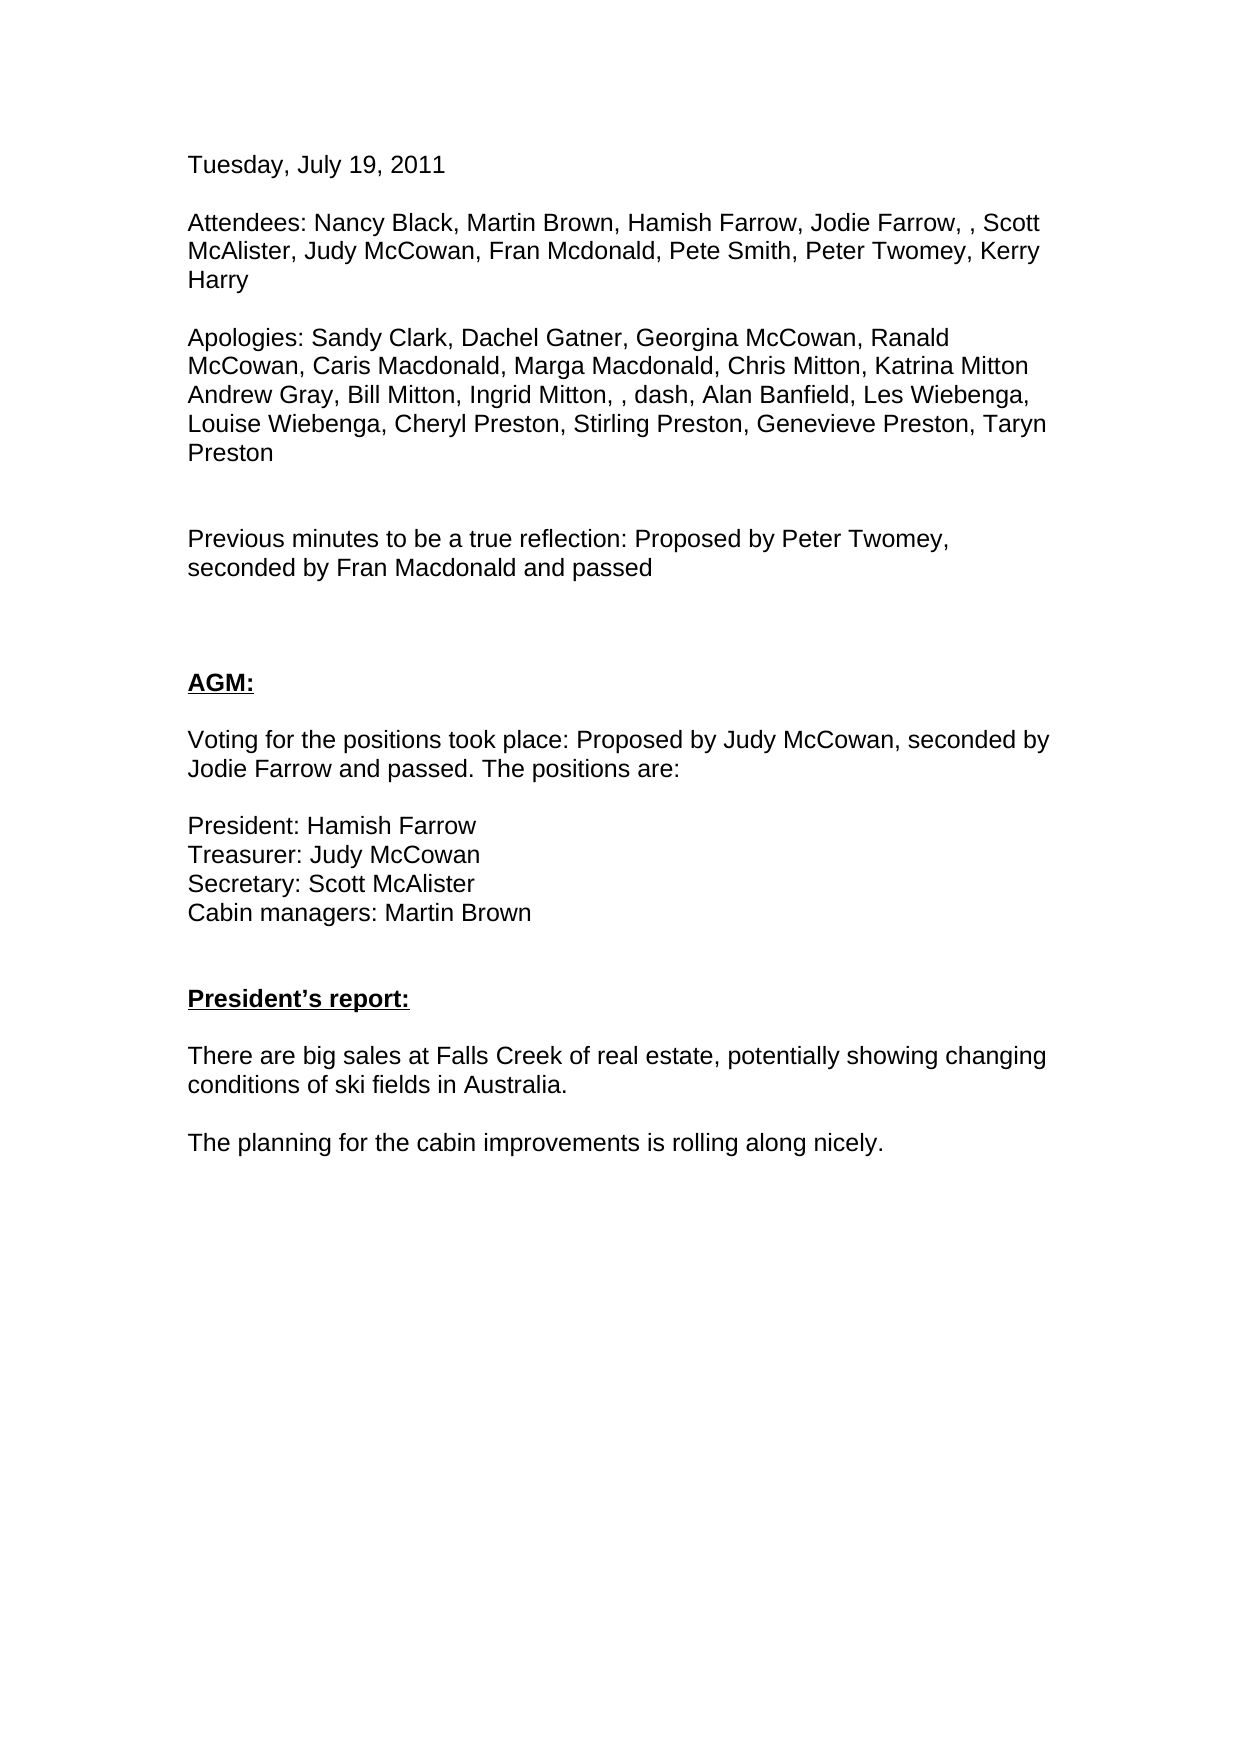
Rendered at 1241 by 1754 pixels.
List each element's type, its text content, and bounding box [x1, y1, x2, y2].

text President: Hamish Farrow [187, 811, 1053, 840]
text The planning for the cabin improvements is rolling along nicely. [187, 1127, 1053, 1156]
text Previous minutes to be a true reflection: Proposed by Peter Twomey, seconded by Fran Macdonald and passed [187, 524, 1053, 581]
text Cabin managers: Martin Brown [187, 897, 1053, 926]
text AGM: [187, 667, 1053, 696]
text Attendees: Nancy Black, Martin Brown, Hamish Farrow, Jodie Farrow, , Scott McAlister, Judy McCowan, Fran Mcdonald, Pete Smith, Peter Twomey, Kerry Harry [187, 207, 1053, 294]
text Tuesday, July 19, 2011 [187, 150, 1053, 179]
text Voting for the positions took place: Proposed by Judy McCowan, seconded by Jodie Farrow and passed. The positions are: [187, 725, 1053, 782]
text There are big sales at Falls Creek of real estate, potentially showing changing conditions of ski fields in Australia. [187, 1041, 1053, 1099]
text Treasurer: Judy McCowan [187, 840, 1053, 869]
text Secretary: Scott McAlister [187, 869, 1053, 897]
text President’s report: [187, 984, 1053, 1012]
text Apologies: Sandy Clark, Dachel Gatner, Georgina McCowan, Ranald McCowan, Caris Macdonald, Marga Macdonald, Chris Mitton, Katrina Mitton Andrew Gray, Bill Mitton, Ingrid Mitton, , dash, Alan Banfield, Les Wiebenga, Louise Wiebenga, Cheryl Preston, Stirling Preston, Genevieve Preston, Taryn Preston [187, 322, 1053, 466]
